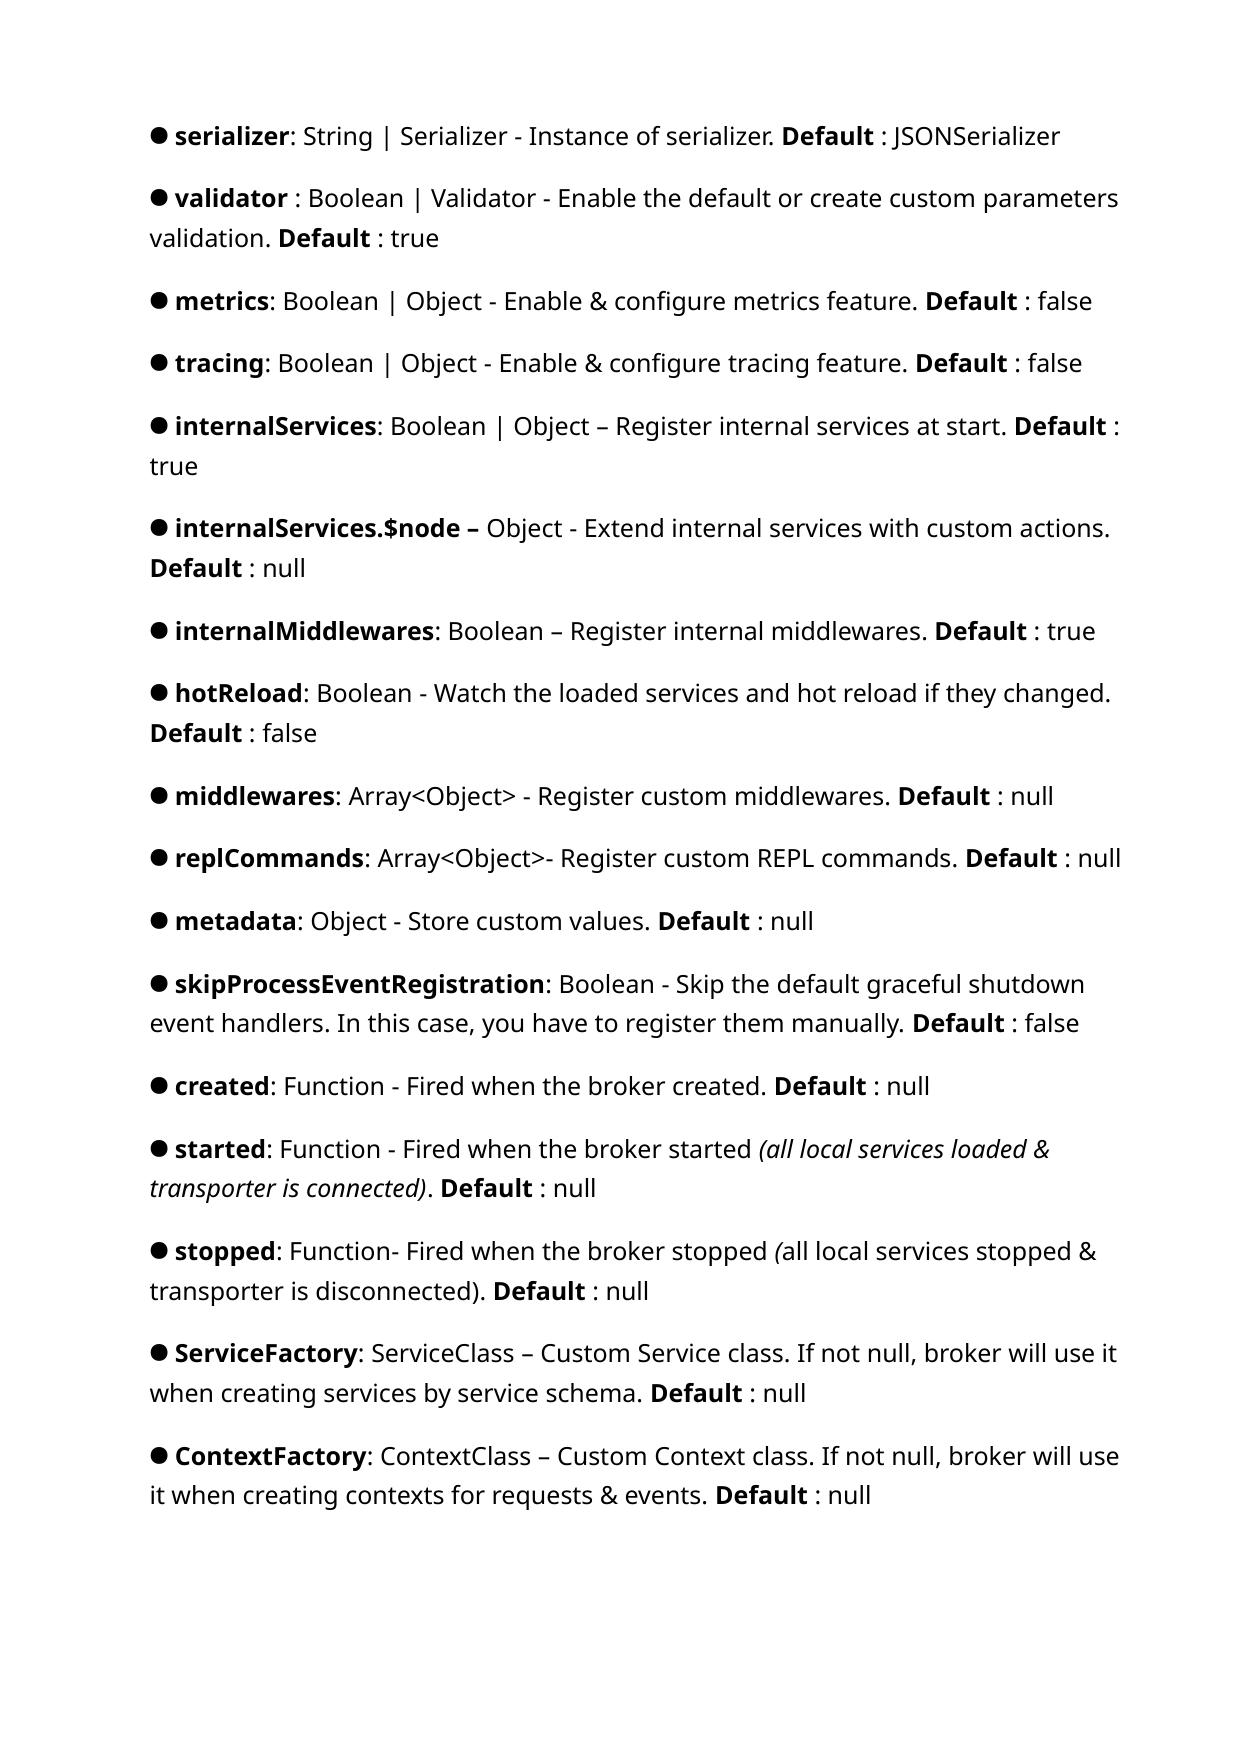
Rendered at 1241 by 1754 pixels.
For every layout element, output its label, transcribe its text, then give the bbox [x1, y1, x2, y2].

list ServiceFactory: ServiceClass – Custom Service class. If not null, broker will use it when creating services by service schema. Default : null [118, 1336, 1122, 1409]
list validator : Boolean | Validator - Enable the default or create custom parameters validation. Default : true [118, 181, 1122, 254]
list skipProcessEventRegistration: Boolean - Skip the default graceful shutdown event handlers. In this case, you have to register them manually. Default : false [118, 967, 1122, 1040]
list internalMiddlewares: Boolean – Register internal middlewares. Default : true [118, 613, 1122, 647]
list serializer: String | Serializer - Instance of serializer. Default : JSONSerializer [118, 118, 1122, 152]
list internalServices.$node – Object - Extend internal services with custom actions. Default : null [118, 511, 1122, 584]
list internalServices: Boolean | Object – Register internal services at start. Default : true [118, 409, 1122, 482]
list middlewares: Array<Object> - Register custom middlewares. Default : null [118, 778, 1122, 812]
list metrics: Boolean | Object - Enable & configure metrics feature. Default : false [118, 283, 1122, 317]
list created: Function - Fired when the broker created. Default : null [118, 1069, 1122, 1103]
list hotReload: Boolean - Watch the loaded services and hot reload if they changed. Default : false [118, 676, 1122, 749]
list started: Function - Fired when the broker started (all local services loaded & transporter is connected). Default : null [118, 1132, 1122, 1205]
list replCommands: Array<Object>- Register custom REPL commands. Default : null [118, 841, 1122, 875]
list ContextFactory: ContextClass – Custom Context class. If not null, broker will use it when creating contexts for requests & events. Default : null [118, 1438, 1122, 1511]
list metadata: Object - Store custom values. Default : null [118, 904, 1122, 938]
list tracing: Boolean | Object - Enable & configure tracing feature. Default : false [118, 346, 1122, 380]
list stopped: Function- Fired when the broker stopped (all local services stopped & transporter is disconnected). Default : null [118, 1234, 1122, 1307]
